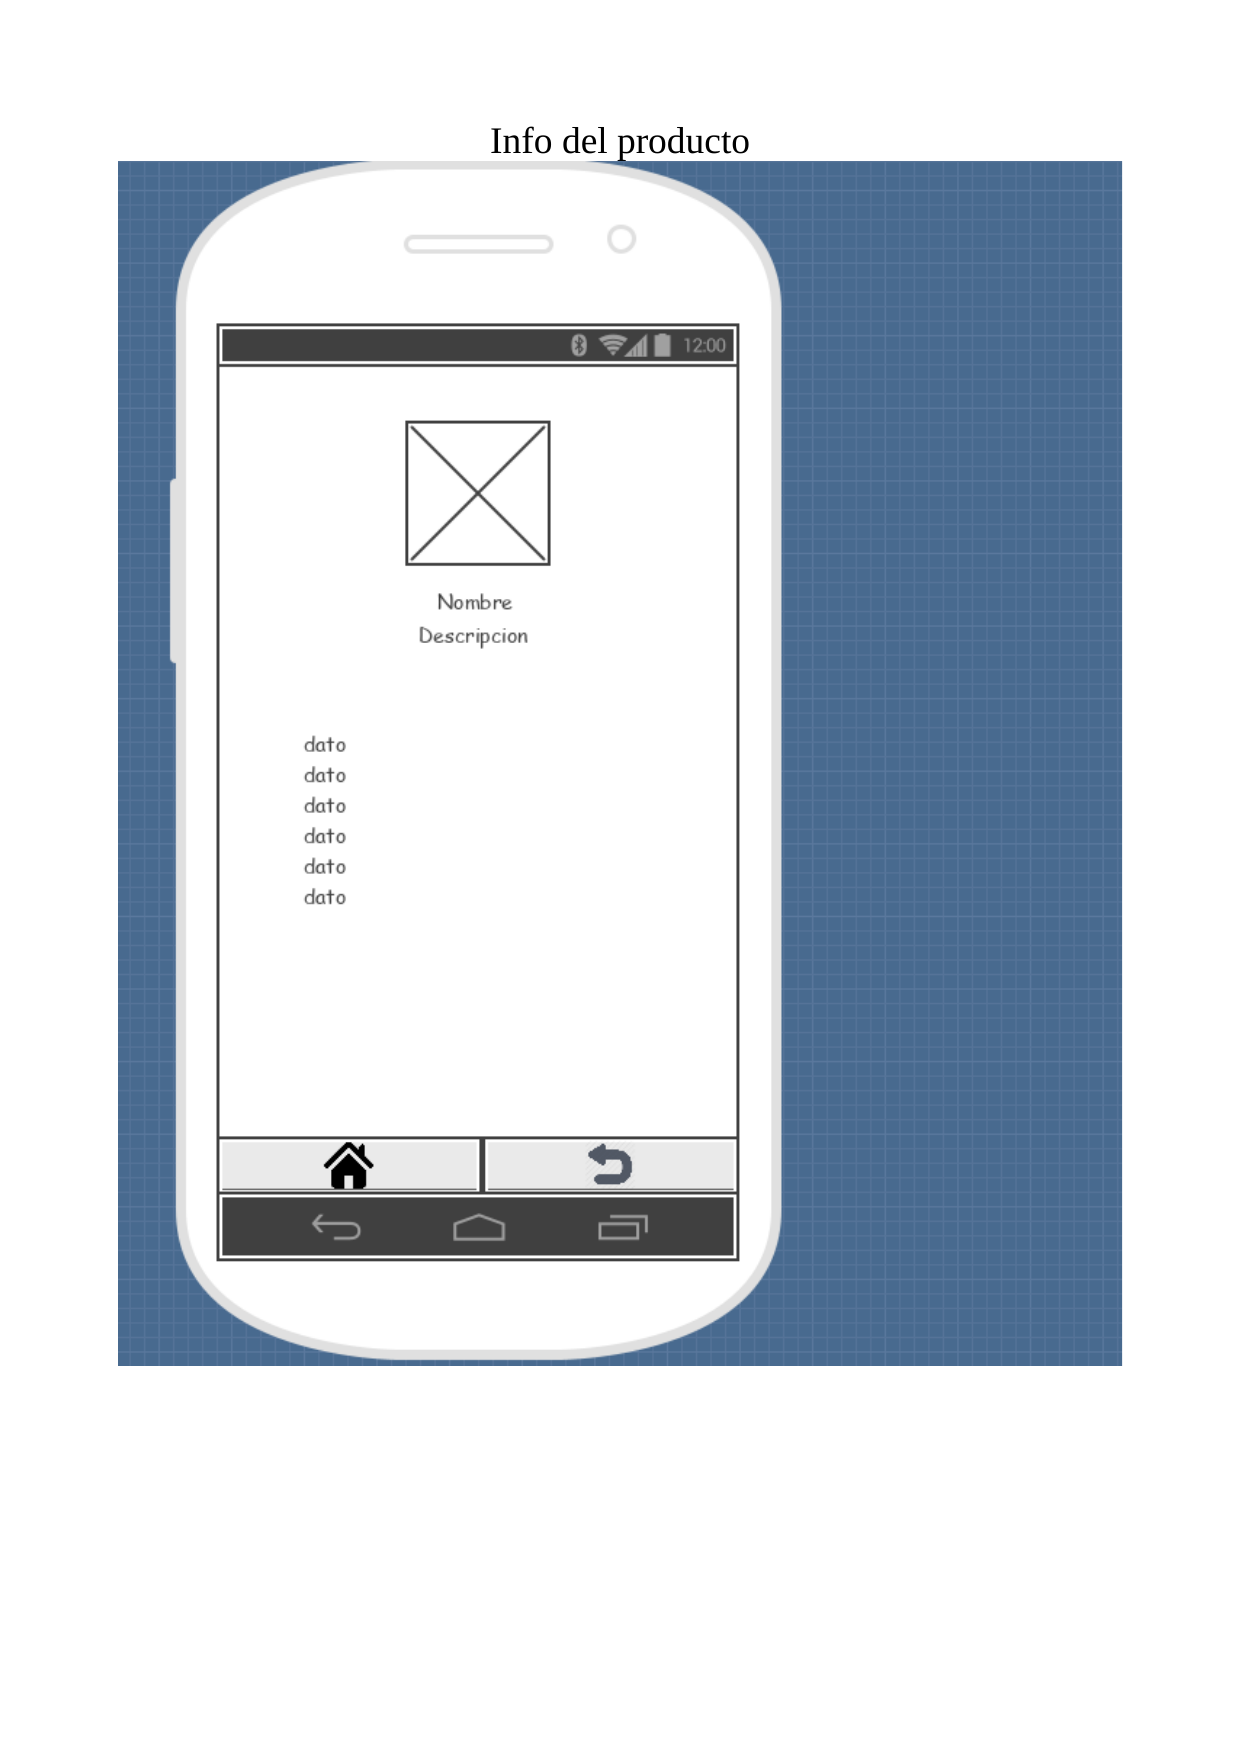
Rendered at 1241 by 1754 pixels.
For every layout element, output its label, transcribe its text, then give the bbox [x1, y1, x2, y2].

picture [118, 161, 1123, 1366]
text Info del producto [118, 118, 1122, 161]
